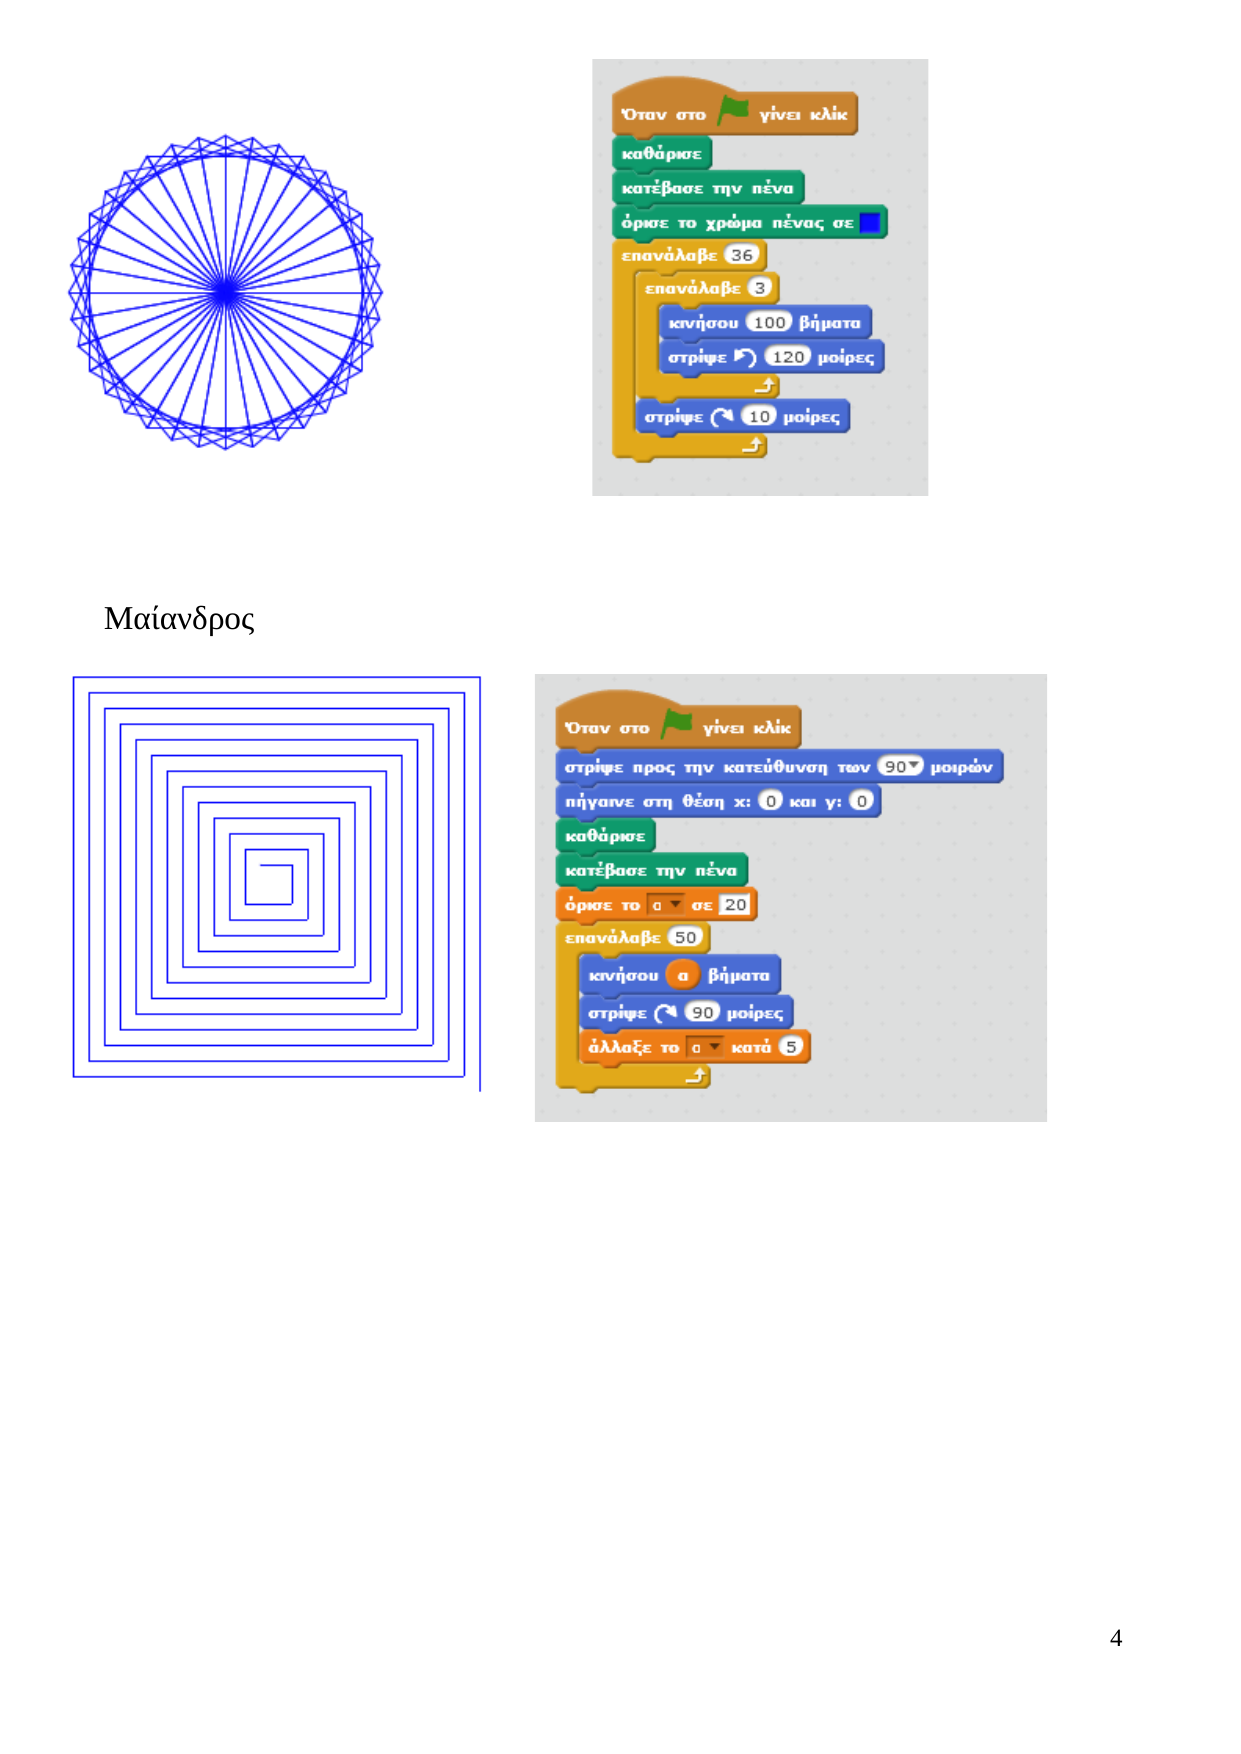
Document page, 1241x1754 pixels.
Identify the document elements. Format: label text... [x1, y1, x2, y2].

picture [59, 662, 503, 1100]
picture [534, 674, 1048, 1122]
picture [39, 109, 421, 482]
text Μαίανδρος [103, 598, 1122, 637]
picture [592, 59, 929, 496]
